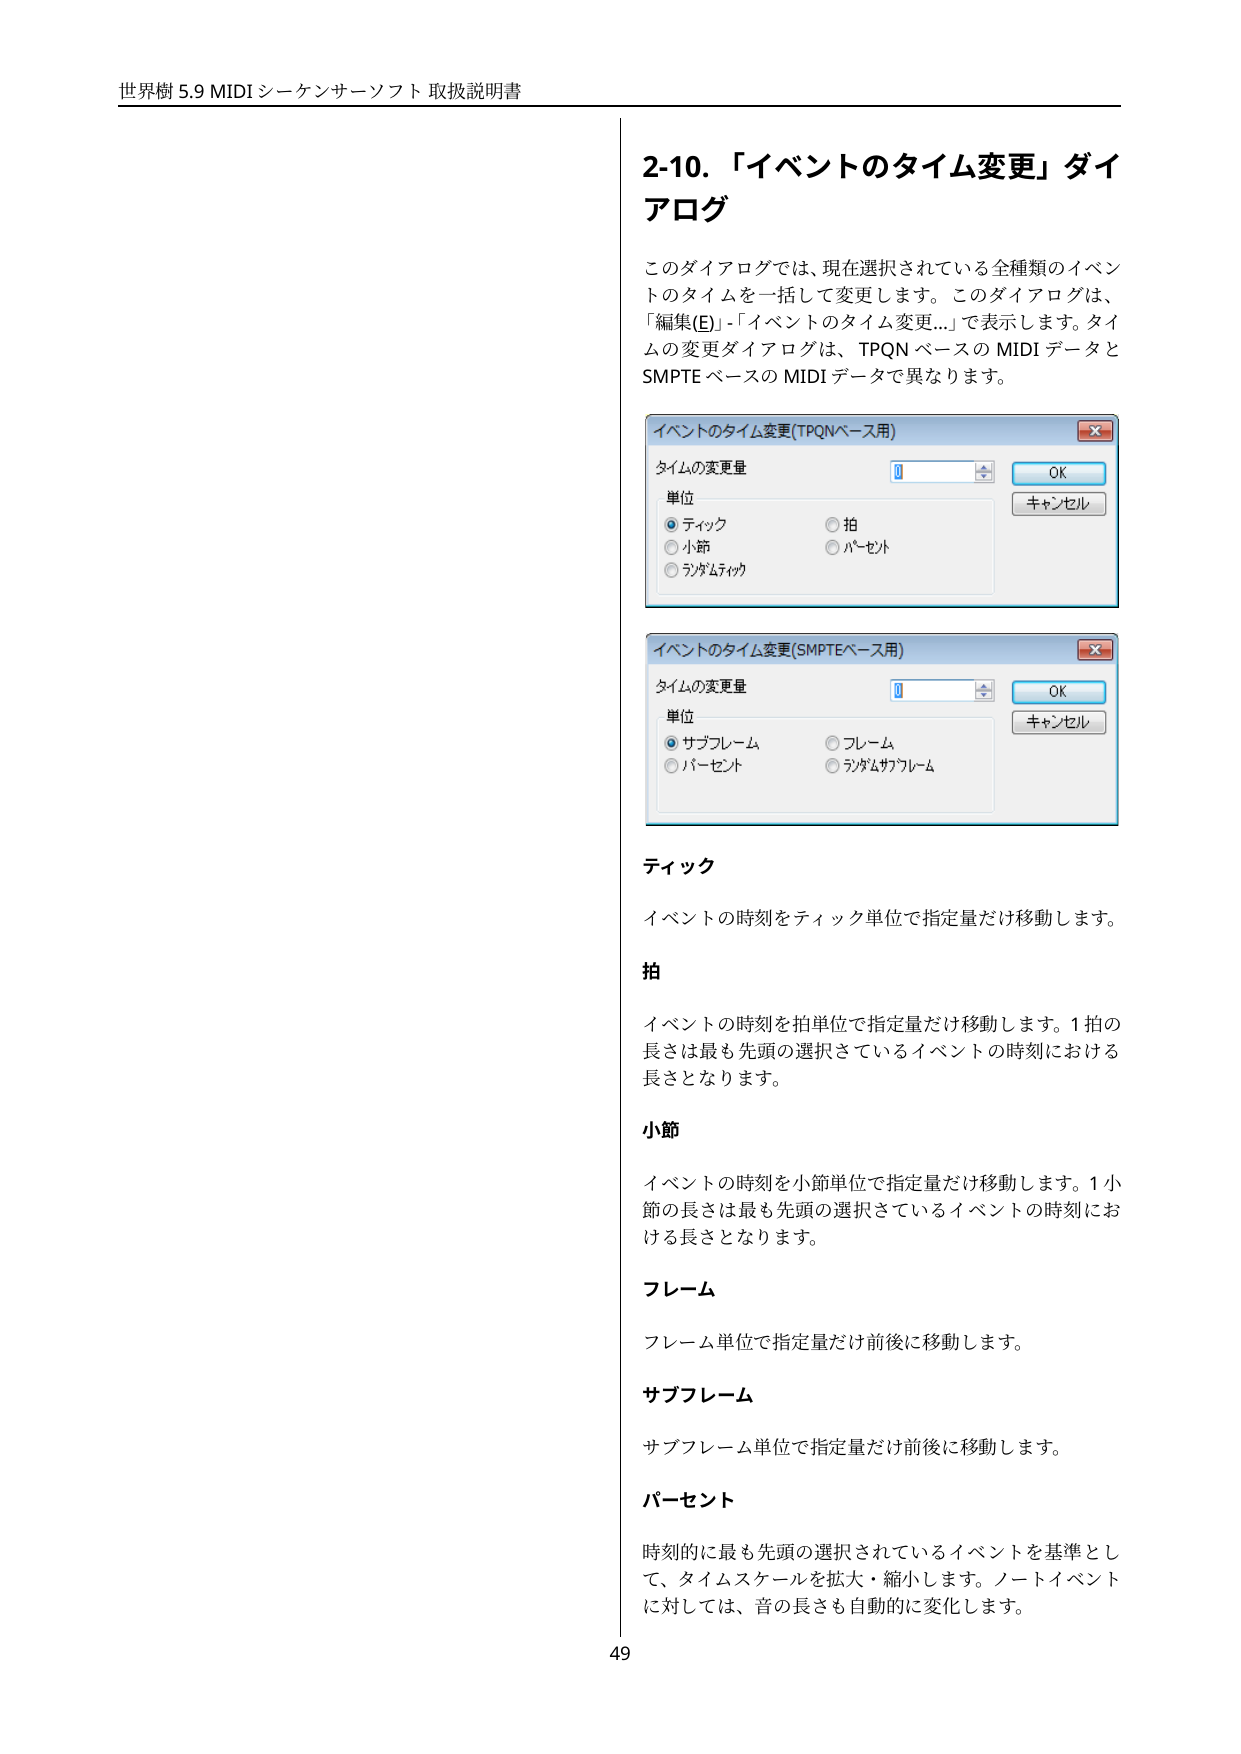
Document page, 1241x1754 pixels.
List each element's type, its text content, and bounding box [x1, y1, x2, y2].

text サブフレーム [642, 1380, 1122, 1407]
text ティック [642, 852, 1122, 879]
text このダイアログでは、現在選択されている全種類のイベントのタイムを一括して変更します。このダイアログは、「編集(E)」-「イベントのタイム変更...」で表示します。タイムの変更ダイアログは、TPQNベースのMIDIデータとSMPTEベースのMIDIデータで異なります。 [642, 254, 1122, 389]
picture [645, 414, 1119, 608]
text フレーム単位で指定量だけ前後に移動します。 [642, 1328, 1122, 1355]
text サブフレーム単位で指定量だけ前後に移動します。 [642, 1433, 1122, 1460]
subtitle 2-10. 「イベントのタイム変更」ダイアログ [642, 144, 1122, 228]
text イベントの時刻を拍単位で指定量だけ移動します。1拍の長さは最も先頭の選択さているイベントの時刻における長さとなります。 [642, 1009, 1122, 1090]
text パーセント [642, 1486, 1122, 1513]
text 小節 [642, 1116, 1122, 1143]
text 拍 [642, 957, 1122, 984]
text フレーム [642, 1275, 1122, 1302]
text 時刻的に最も先頭の選択されているイベントを基準として、タイムスケールを拡大・縮小します。ノートイベントに対しては、音の長さも自動的に変化します。 [642, 1538, 1122, 1619]
picture [645, 633, 1119, 826]
text イベントの時刻を小節単位で指定量だけ移動します。1小節の長さは最も先頭の選択さているイベントの時刻における長さとなります。 [642, 1169, 1122, 1249]
text イベントの時刻をティック単位で指定量だけ移動します。 [642, 904, 1122, 931]
